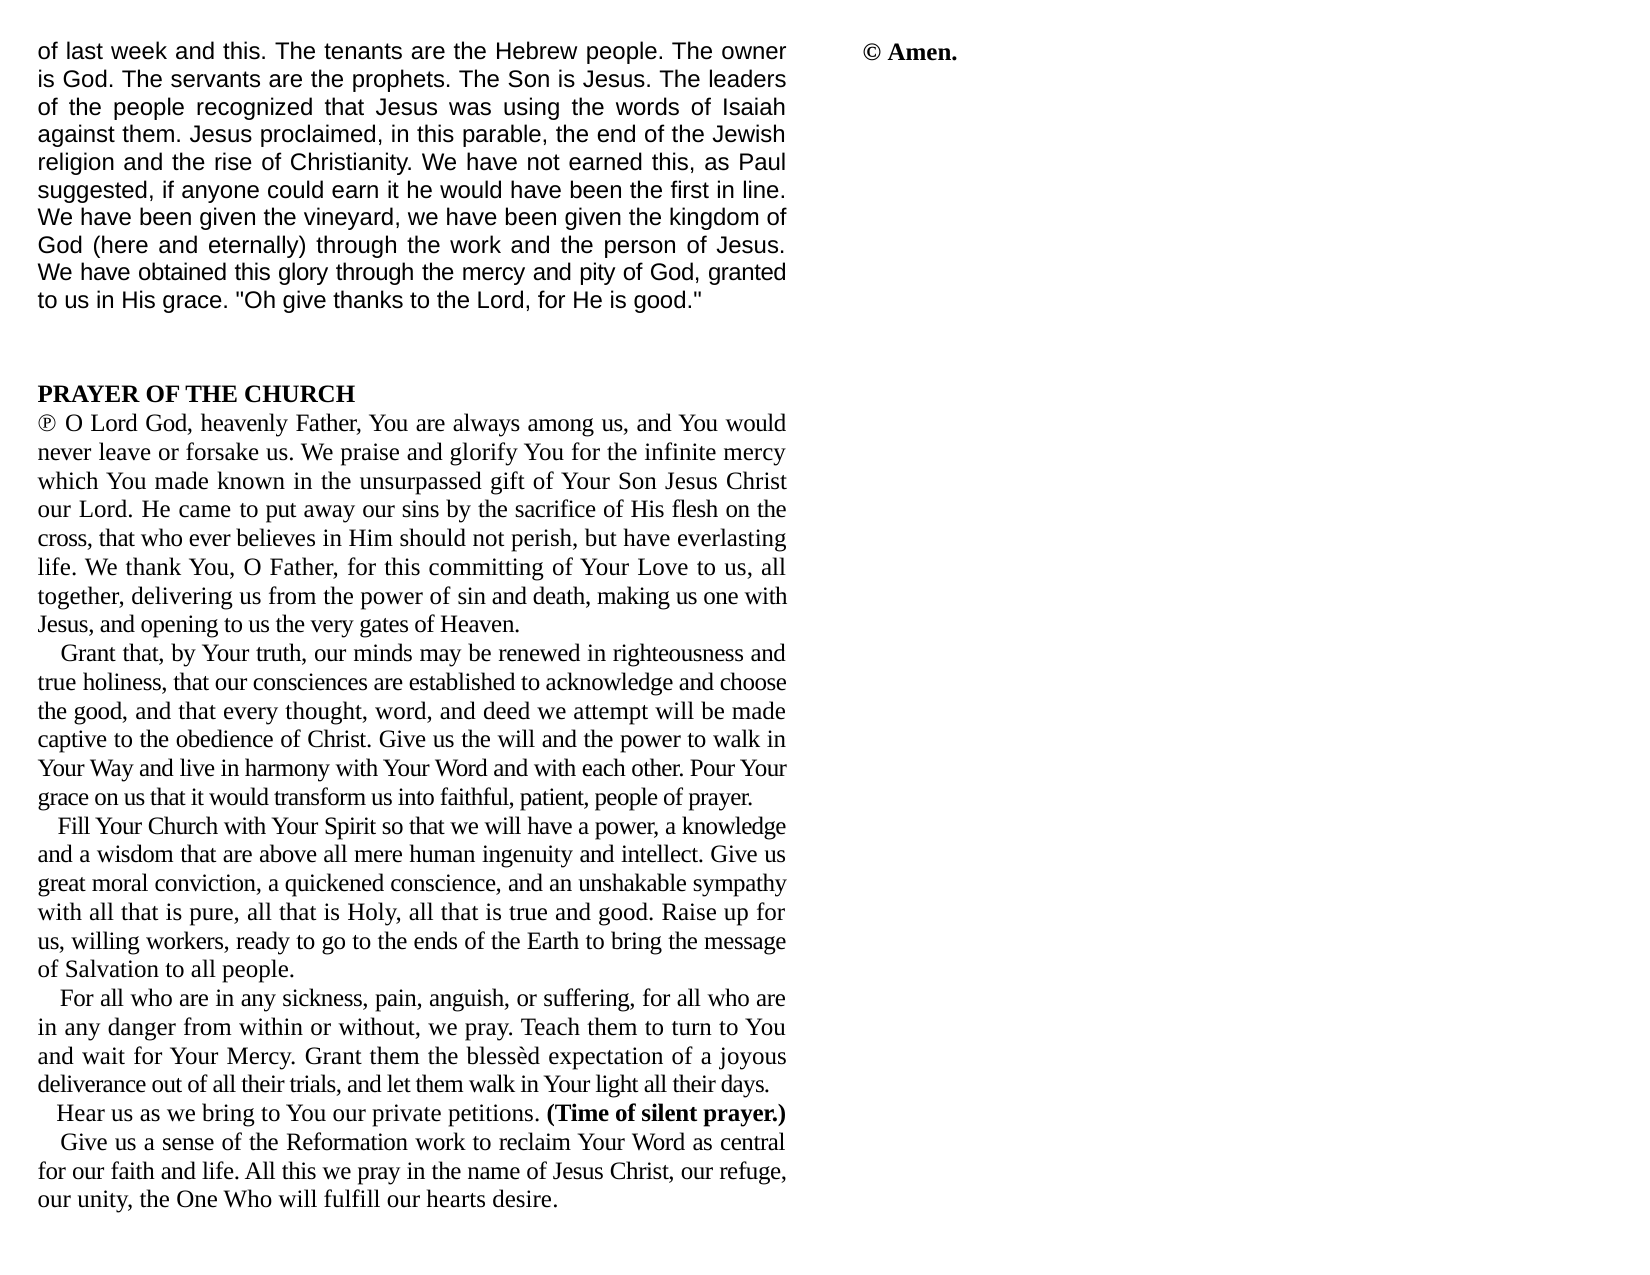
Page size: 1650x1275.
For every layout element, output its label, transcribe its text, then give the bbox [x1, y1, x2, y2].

text Hear us as we bring to You our private petitions. (Time of silent prayer.) [37, 1098, 787, 1127]
text ℗ O Lord God, heavenly Father, You are always among us, and You would never leave or forsake us. We praise and glorify You for the infinite mercy which You made known in the unsurpassed gift of Your Son Jesus Christ our Lord. He came to put away our sins by the sacrifice of His flesh on the cross, that who ever believes in Him should not perish, but have everlasting life. We thank You, O Father, for this committing of Your Love to us, all together, delivering us from the power of sin and death, making us one with Jesus, and opening to us the very gates of Heaven. [37, 408, 787, 638]
text PRAYER OF THE CHURCH [37, 379, 787, 408]
text Give us a sense of the Reformation work to reclaim Your Word as central for our faith and life. All this we pray in the name of Jesus Christ, our refuge, our unity, the One Who will fulfill our hearts desire. [37, 1127, 787, 1213]
text Grant that, by Your truth, our minds may be renewed in righteousness and true holiness, that our consciences are established to acknowledge and choose the good, and that every thought, word, and deed we attempt will be made captive to the obedience of Christ. Give us the will and the power to walk in Your Way and live in harmony with Your Word and with each other. Pour Your grace on us that it would transform us into faithful, patient, people of prayer. [37, 638, 787, 811]
text Fill Your Church with Your Spirit so that we will have a power, a knowledge and a wisdom that are above all mere human ingenuity and intellect. Give us great moral conviction, a quickened conscience, and an unshakable sympathy with all that is pure, all that is Holy, all that is true and good. Raise up for us, willing workers, ready to go to the ends of the Earth to bring the message of Salvation to all people. [37, 811, 787, 983]
text of last week and this. The tenants are the Hebrew people. The owner is God. The servants are the prophets. The Son is Jesus. The leaders of the people recognized that Jesus was using the words of Isaiah against them. Jesus proclaimed, in this parable, the end of the Jewish religion and the rise of Christianity. We have not earned this, as Paul suggested, if anyone could earn it he would have been the first in line. We have been given the vineyard, we have been given the kingdom of God (here and eternally) through the work and the person of Jesus. We have obtained this glory through the mercy and pity of God, granted to us in His grace. "Oh give thanks to the Lord, for He is good." [37, 37, 787, 313]
text © Amen. [862, 37, 1612, 66]
text For all who are in any sickness, pain, anguish, or suffering, for all who are in any danger from within or without, we pray. Teach them to turn to You and wait for Your Mercy. Grant them the blessèd expectation of a joyous deliverance out of all their trials, and let them walk in Your light all their days. [37, 983, 787, 1098]
